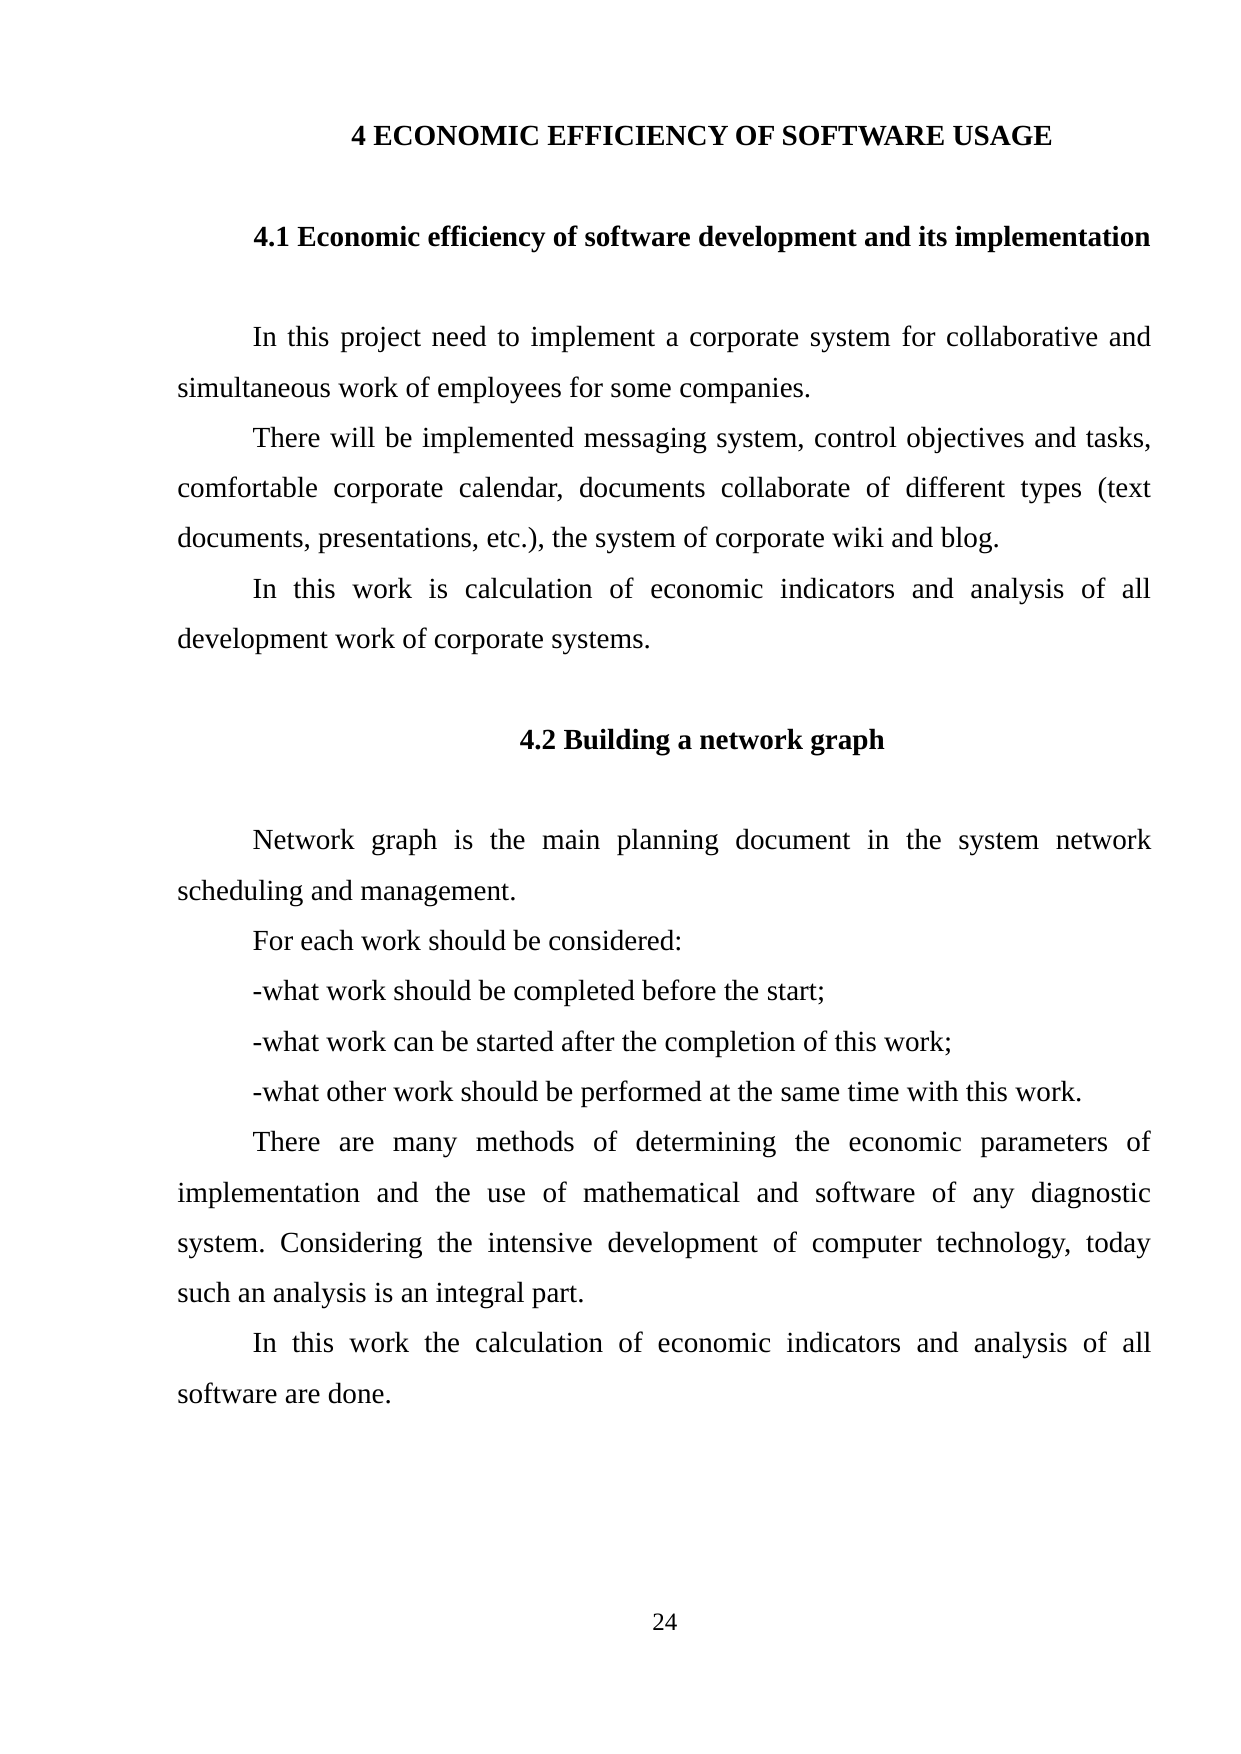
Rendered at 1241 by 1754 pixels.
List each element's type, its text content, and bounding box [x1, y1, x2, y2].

text In this work is calculation of economic indicators and analysis of all development work of corporate systems. [177, 571, 1152, 655]
text There will be implemented messaging system, control objectives and tasks, comfortable corporate calendar, documents collaborate of different types (text documents, presentations, etc.), the system of corporate wiki and blog. [177, 420, 1152, 554]
text -what work can be started after the completion of this work; [177, 1024, 1152, 1057]
text For each work should be considered: [177, 923, 1152, 957]
text There are many methods of determining the economic parameters of implementation and the use of mathematical and software of any diagnostic system. Considering the intensive development of computer technology, today such an analysis is an integral part. [177, 1124, 1152, 1309]
text Network graph is the main planning document in the system network scheduling and management. [177, 822, 1152, 906]
text 4.2 Building a network graph [177, 722, 1152, 755]
text In this project need to implement a corporate system for collaborative and simultaneous work of employees for some companies. [177, 319, 1152, 403]
text In this work the calculation of economic indicators and analysis of all software are done. [177, 1326, 1152, 1409]
text -what other work should be performed at the same time with this work. [177, 1074, 1152, 1108]
text 4.1 Economic efficiency of software development and its implementation [177, 219, 1152, 252]
text 4 ECONOMIC EFFICIENCY OF SOFTWARE USAGE [177, 118, 1152, 152]
text -what work should be completed before the start; [177, 973, 1152, 1007]
